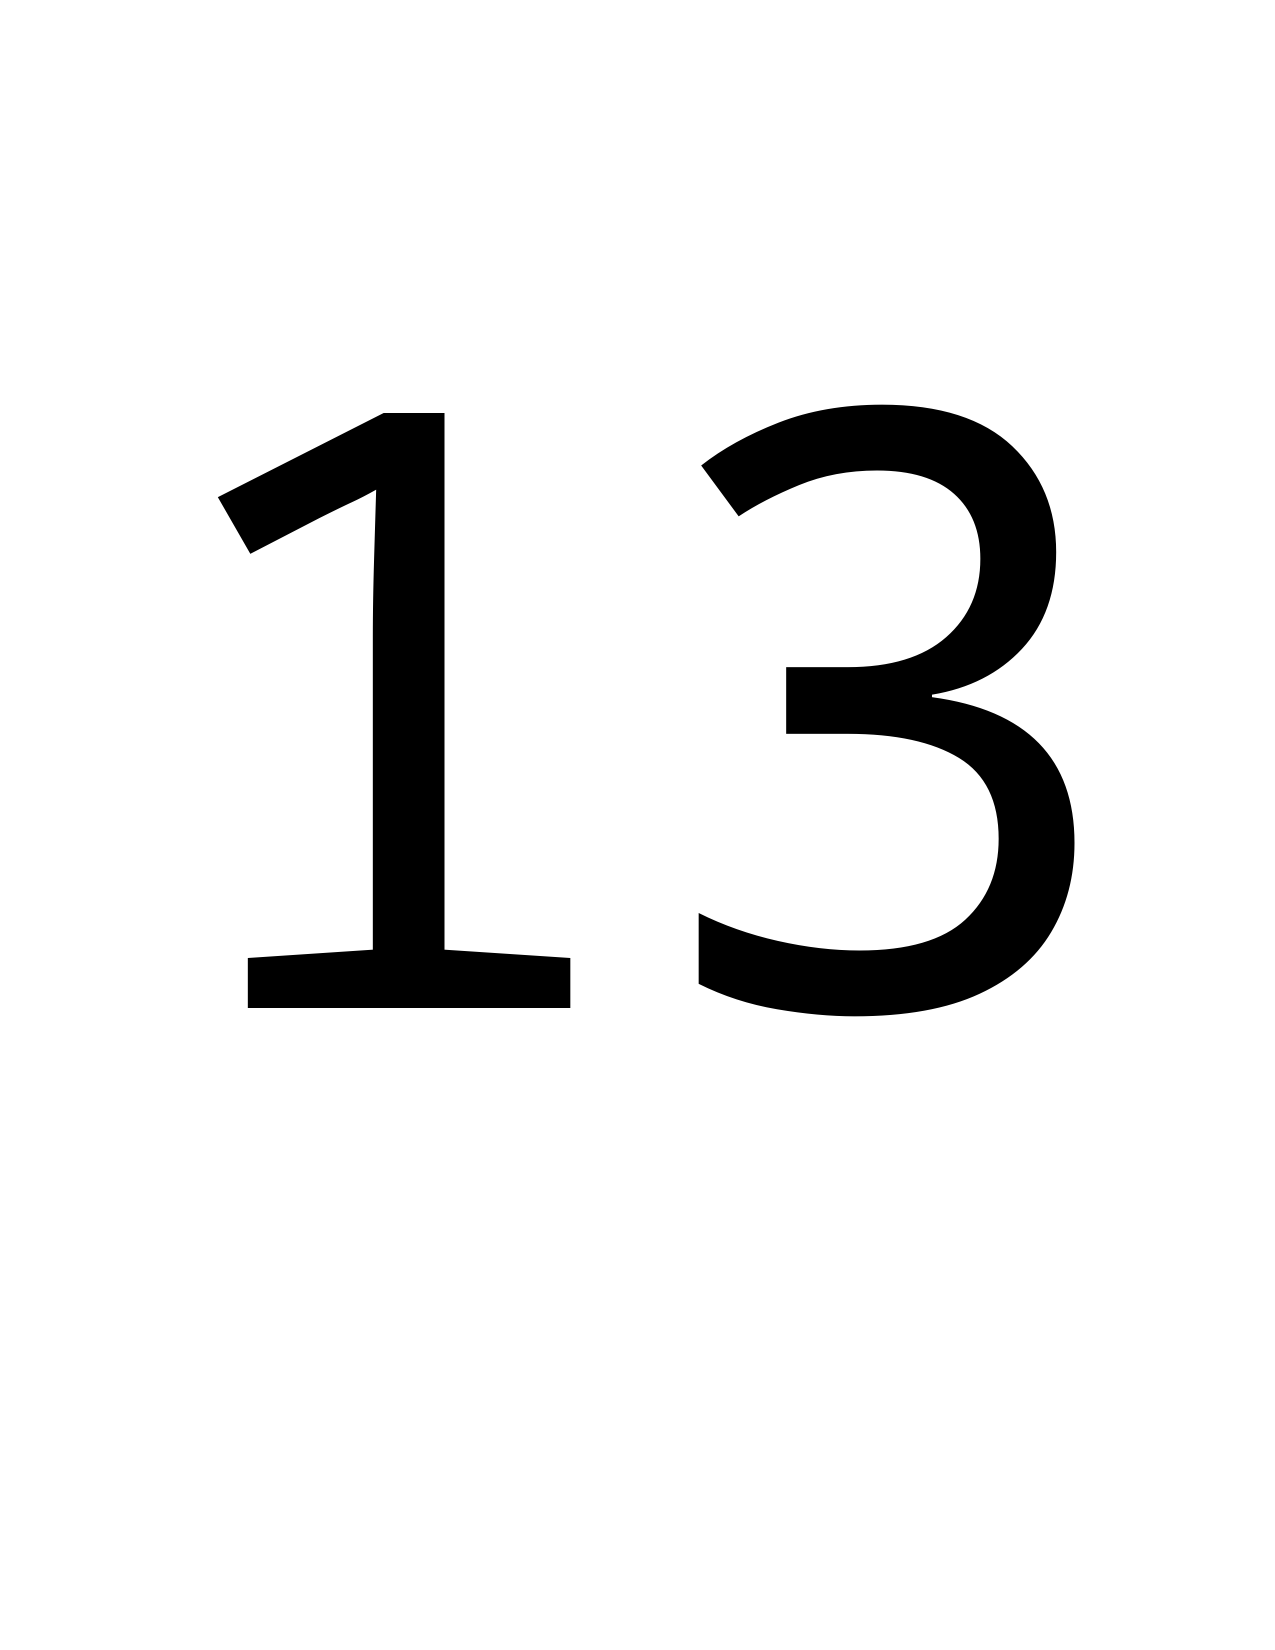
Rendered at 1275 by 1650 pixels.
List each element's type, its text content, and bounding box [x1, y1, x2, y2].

text 13 [118, 118, 1157, 1253]
